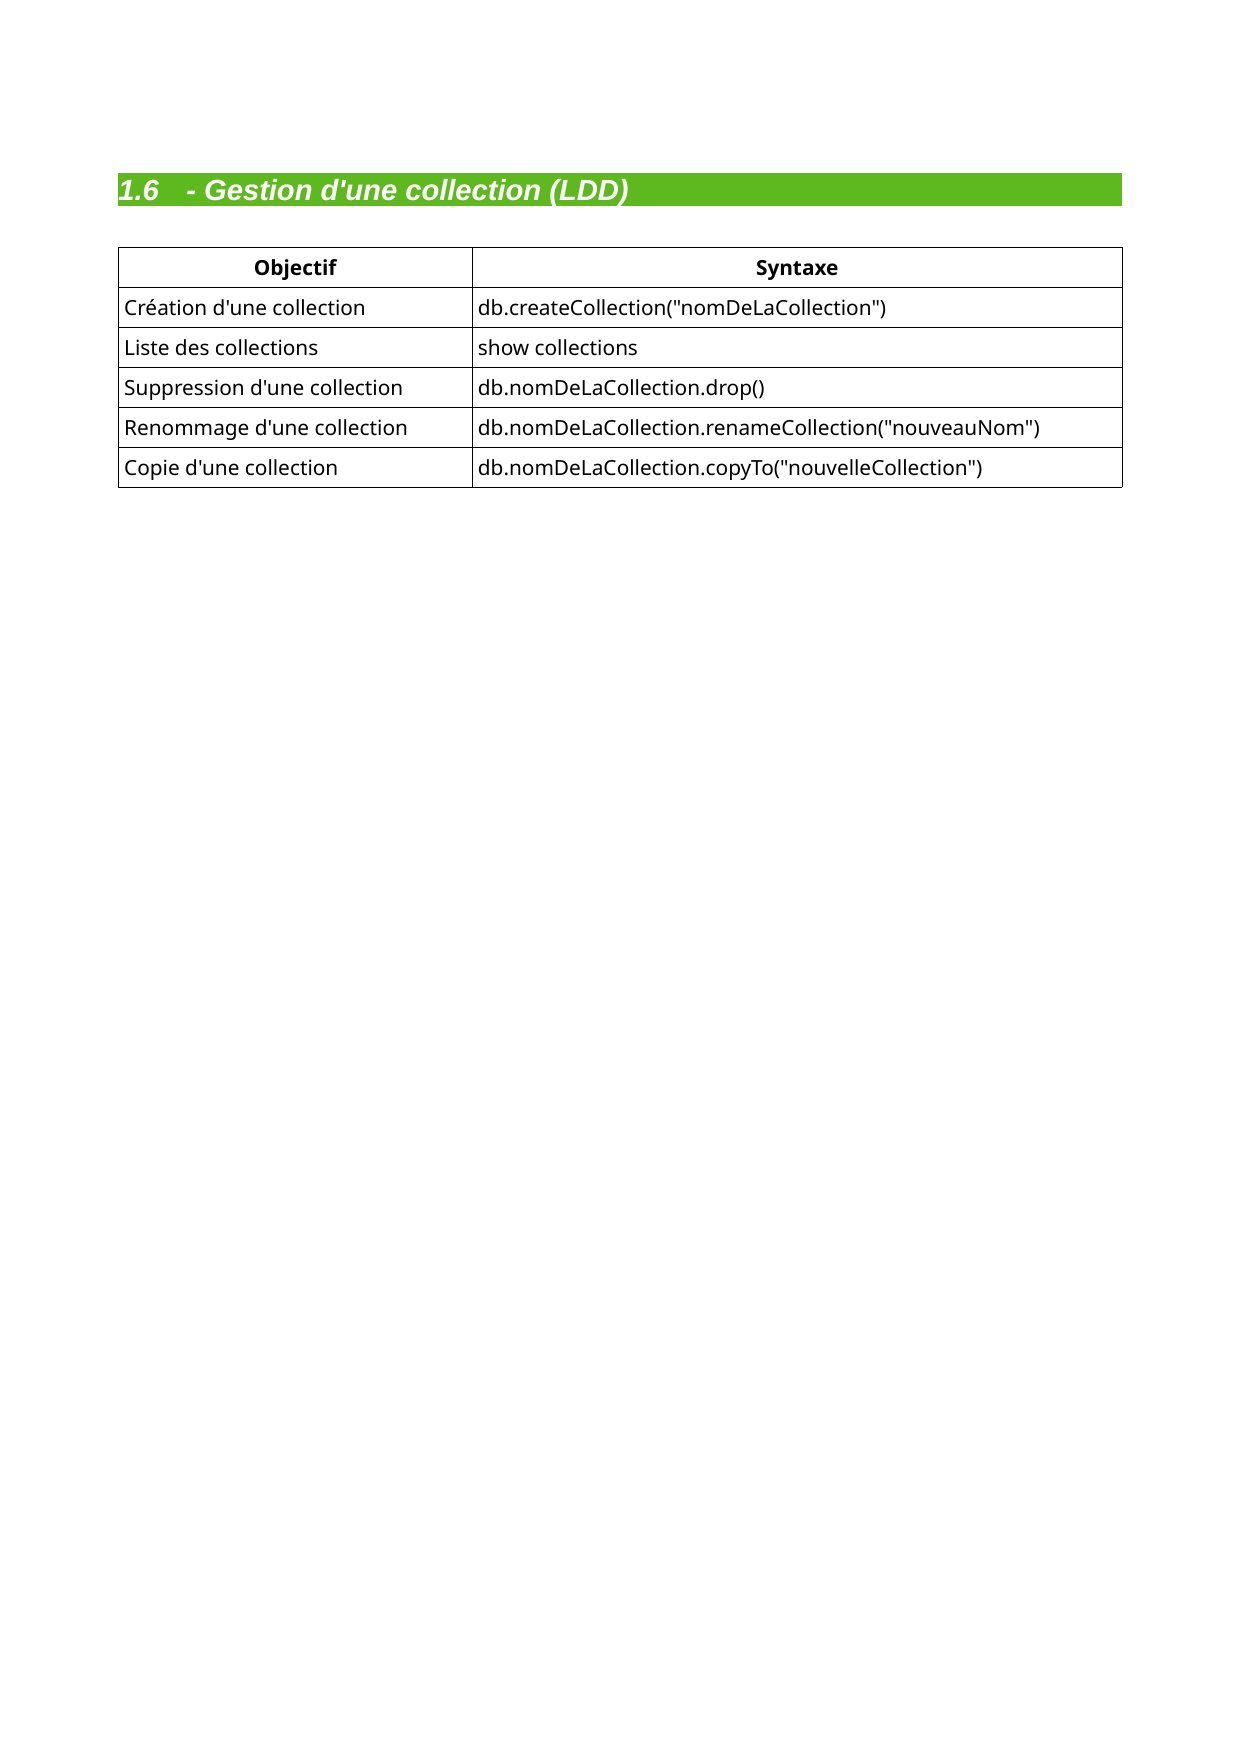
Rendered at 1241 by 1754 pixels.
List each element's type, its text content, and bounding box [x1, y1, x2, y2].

table_cell db.nomDeLaCollection.renameCollection("nouveauNom") [473, 408, 1122, 447]
table_cell db.nomDeLaCollection.copyTo("nouvelleCollection") [473, 448, 1122, 487]
table_cell Copie d'une collection [119, 448, 472, 487]
table_cell Création d'une collection [119, 288, 472, 327]
subtitle - Gestion d'une collection (LDD) [118, 173, 1122, 206]
table_cell Liste des collections [119, 328, 472, 367]
table_header Syntaxe [473, 248, 1122, 287]
table_cell Renommage d'une collection [119, 408, 472, 447]
table_cell show collections [473, 328, 1122, 367]
table_cell db.nomDeLaCollection.drop() [473, 368, 1122, 407]
table_header Objectif [119, 248, 472, 287]
table_cell db.createCollection("nomDeLaCollection") [473, 288, 1122, 327]
table_cell Suppression d'une collection [119, 368, 472, 407]
